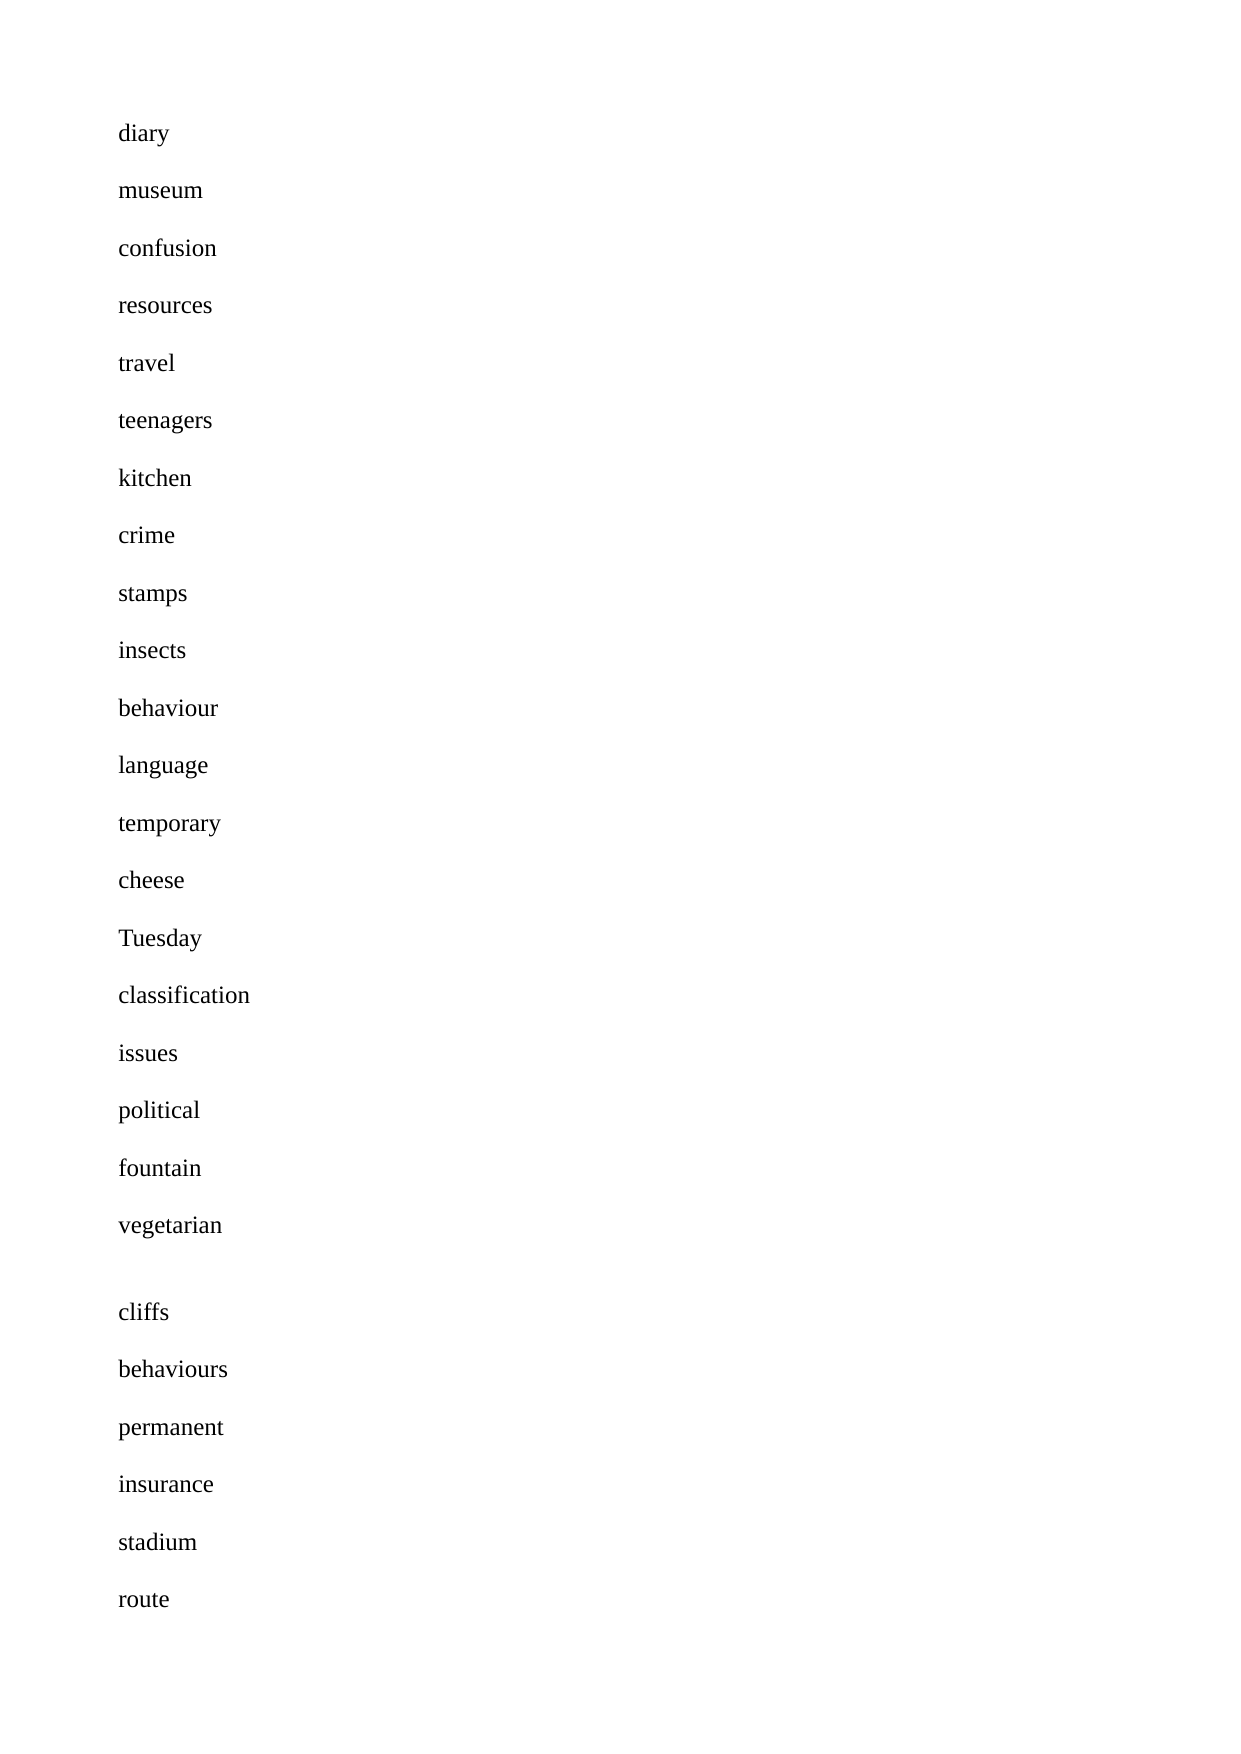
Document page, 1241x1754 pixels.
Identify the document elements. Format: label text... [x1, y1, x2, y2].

text issues [118, 1038, 1122, 1067]
text behaviours [118, 1354, 1122, 1383]
text stamps [118, 578, 1122, 607]
text resources [118, 291, 1122, 319]
text route [118, 1584, 1122, 1613]
text confusion [118, 233, 1122, 262]
text museum [118, 176, 1122, 204]
text classification [118, 981, 1122, 1009]
text vegetarian [118, 1211, 1122, 1239]
text cheese [118, 866, 1122, 894]
text diary [118, 118, 1122, 147]
text language [118, 751, 1122, 779]
text stadium [118, 1527, 1122, 1556]
text fountain [118, 1153, 1122, 1182]
text crime [118, 521, 1122, 549]
text behaviour [118, 693, 1122, 722]
text kitchen [118, 463, 1122, 492]
text insurance [118, 1469, 1122, 1498]
text cliffs [118, 1297, 1122, 1326]
text temporary [118, 808, 1122, 837]
text teenagers [118, 406, 1122, 434]
text insects [118, 636, 1122, 664]
text Tuesday [118, 923, 1122, 952]
text political [118, 1096, 1122, 1124]
text travel [118, 348, 1122, 377]
text permanent [118, 1412, 1122, 1441]
